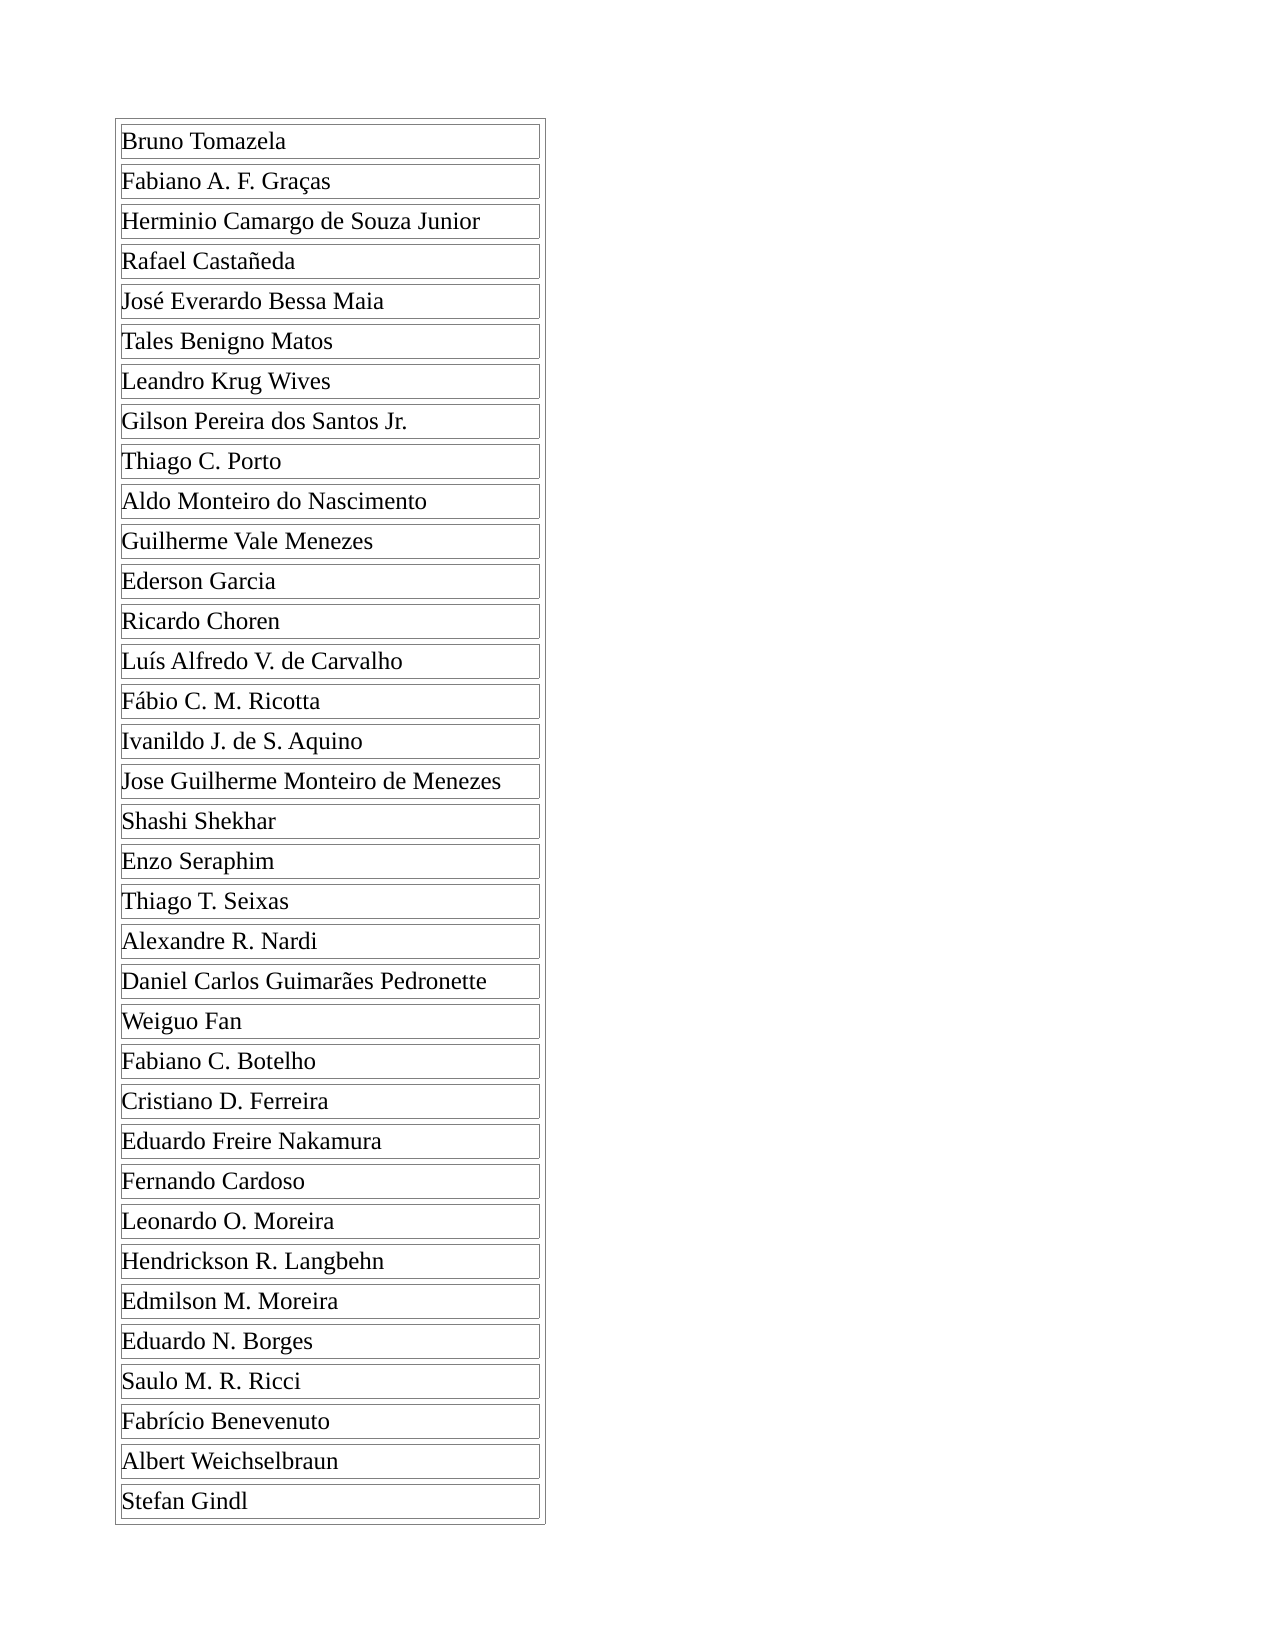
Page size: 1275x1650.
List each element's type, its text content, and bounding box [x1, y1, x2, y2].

table_cell Edmilson M. Moreira [118, 1278, 542, 1318]
table_cell Saulo M. R. Ricci [118, 1358, 542, 1398]
table_cell Fábio C. M. Ricotta [118, 678, 542, 718]
table_cell Fernando Cardoso [118, 1158, 542, 1198]
table_cell Stefan Gindl [118, 1478, 542, 1518]
table_cell Rafael Castañeda [118, 238, 542, 278]
table_cell Thiago T. Seixas [118, 878, 542, 918]
table_cell Shashi Shekhar [118, 798, 542, 838]
table_cell Guilherme Vale Menezes [118, 518, 542, 558]
table_cell Enzo Seraphim [118, 838, 542, 878]
table_cell Fabiano C. Botelho [118, 1038, 542, 1078]
table_cell Weiguo Fan [118, 998, 542, 1038]
table_cell Thiago C. Porto [118, 438, 542, 478]
table_cell Fabiano A. F. Graças [118, 158, 542, 198]
table_cell Ivanildo J. de S. Aquino [118, 718, 542, 758]
table_cell Eduardo Freire Nakamura [118, 1118, 542, 1158]
table_cell Gilson Pereira dos Santos Jr. [118, 398, 542, 438]
table_cell Alexandre R. Nardi [118, 918, 542, 958]
table_cell Bruno Tomazela [118, 119, 542, 158]
table_cell Fabrício Benevenuto [118, 1398, 542, 1438]
table_cell Jose Guilherme Monteiro de Menezes [118, 758, 542, 798]
table_cell Cristiano D. Ferreira [118, 1078, 542, 1118]
table_cell Daniel Carlos Guimarães Pedronette [118, 958, 542, 998]
table_cell Eduardo N. Borges [118, 1318, 542, 1358]
table_cell Hendrickson R. Langbehn [118, 1238, 542, 1278]
table_cell Aldo Monteiro do Nascimento [118, 478, 542, 518]
table_cell Herminio Camargo de Souza Junior [118, 198, 542, 238]
table_cell Luís Alfredo V. de Carvalho [118, 638, 542, 678]
table_cell Ricardo Choren [118, 598, 542, 638]
table_cell Leonardo O. Moreira [118, 1198, 542, 1238]
table_cell Tales Benigno Matos [118, 318, 542, 358]
table_cell Leandro Krug Wives [118, 358, 542, 398]
table_cell Albert Weichselbraun [118, 1438, 542, 1478]
table_cell Ederson Garcia [118, 558, 542, 598]
table_cell José Everardo Bessa Maia [118, 278, 542, 318]
